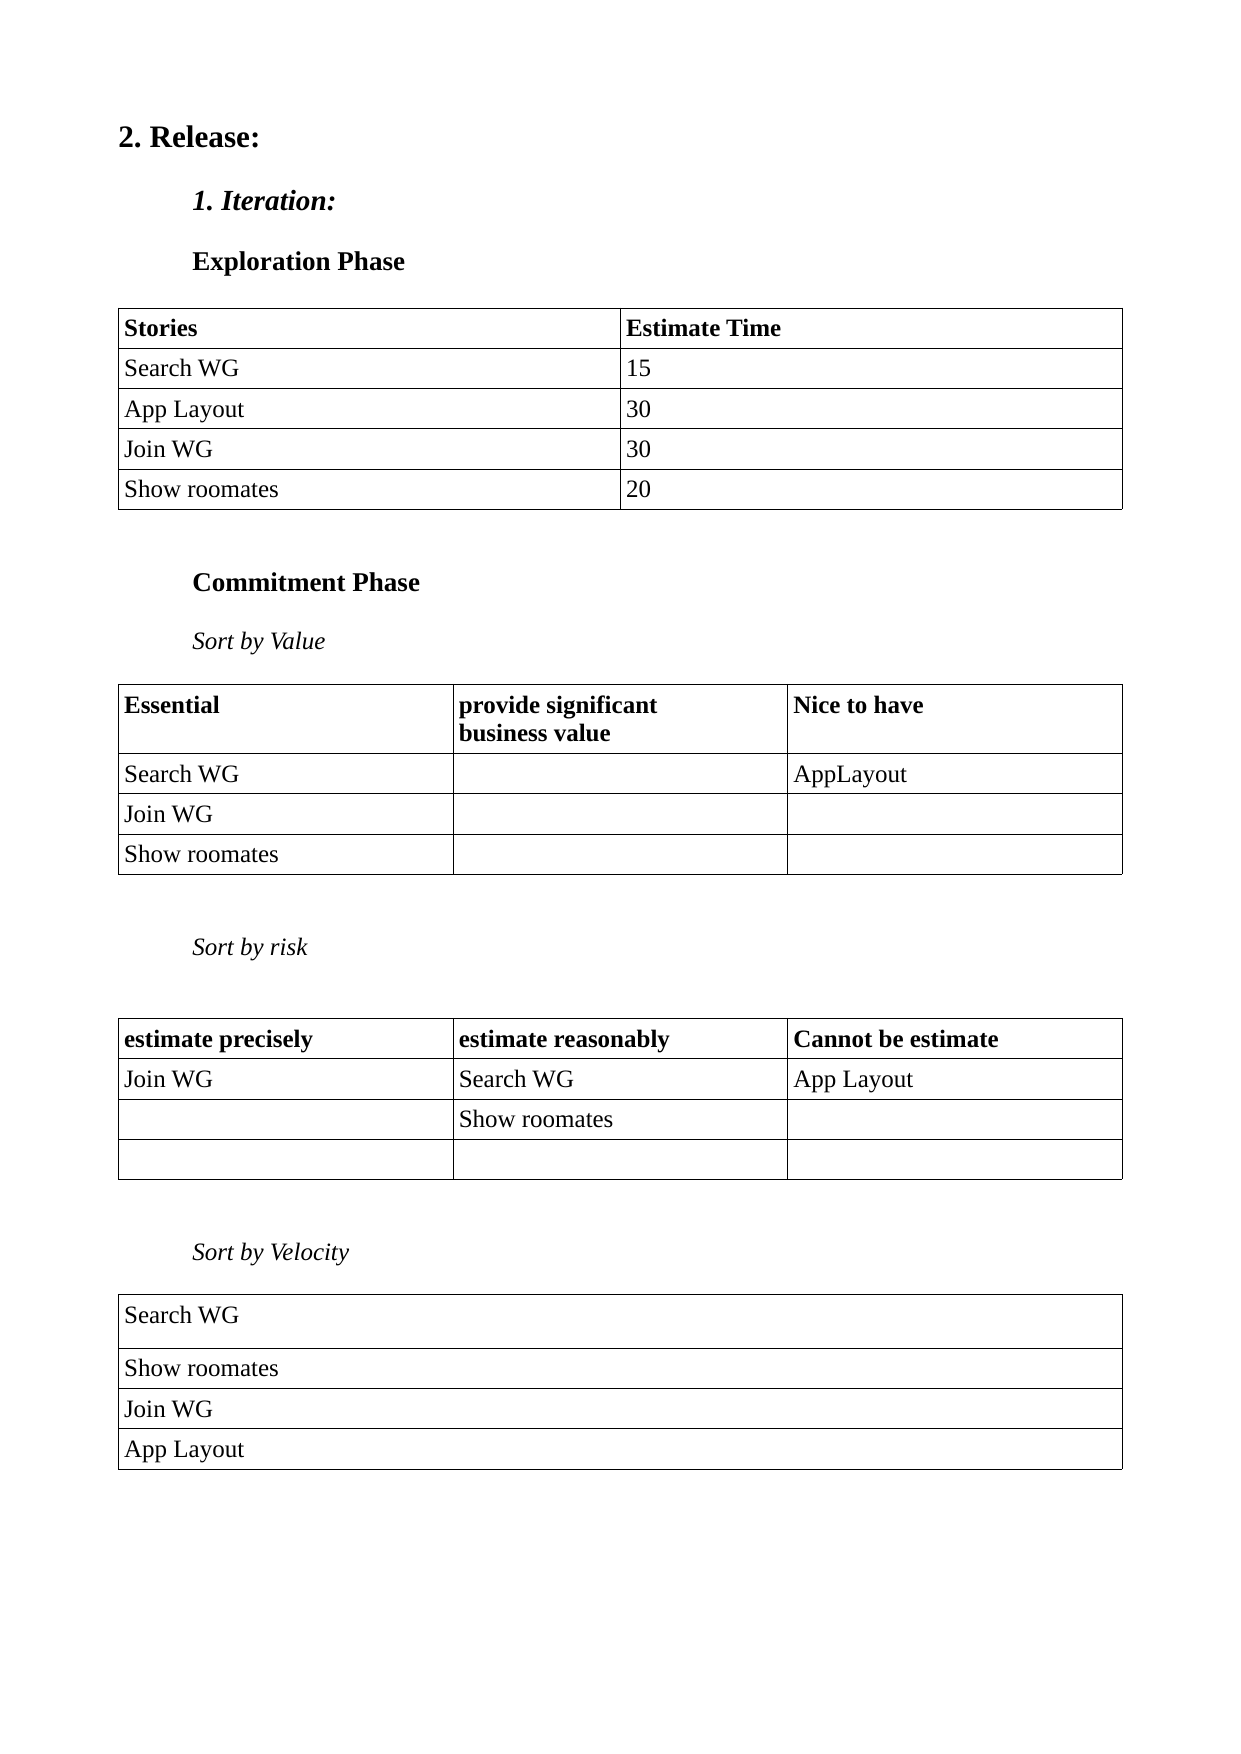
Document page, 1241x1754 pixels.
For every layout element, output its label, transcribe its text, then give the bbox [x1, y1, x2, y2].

table_cell 15 [621, 349, 1122, 388]
table_cell [788, 835, 1122, 874]
table_cell Show roomates [119, 470, 620, 509]
table_cell Show roomates [119, 835, 453, 874]
table_cell Search WG [454, 1059, 787, 1098]
table_cell Show roomates [454, 1100, 787, 1139]
text Sort by Value [118, 626, 1122, 655]
text Commitment Phase [118, 567, 1122, 598]
text Sort by Velocity [118, 1237, 1122, 1265]
table_cell Join WG [119, 429, 620, 469]
table_cell 20 [621, 470, 1122, 509]
table_header provide significant business value [454, 685, 787, 753]
table_header estimate reasonably [454, 1019, 787, 1058]
table_header Essential [119, 685, 453, 753]
table_cell App Layout [119, 389, 620, 428]
table_header Nice to have [788, 685, 1122, 753]
text 2. Release: [118, 118, 1122, 154]
table_cell Join WG [119, 794, 453, 834]
table_cell Join WG [119, 1059, 453, 1098]
table_header estimate precisely [119, 1019, 453, 1058]
table_cell [454, 794, 787, 834]
table_cell 30 [621, 389, 1122, 428]
table_cell [454, 835, 787, 874]
table_cell Join WG [119, 1389, 1122, 1428]
text 1. Iteration: [118, 183, 1122, 216]
table_cell AppLayout [788, 754, 1122, 793]
text Sort by risk [118, 932, 1122, 960]
table_header Estimate Time [621, 309, 1122, 348]
table_cell 30 [621, 429, 1122, 469]
table_cell Show roomates [119, 1349, 1122, 1388]
table_cell [788, 794, 1122, 834]
text Exploration Phase [118, 245, 1122, 276]
table_header Cannot be estimate [788, 1019, 1122, 1058]
table_header Search WG [119, 1295, 1122, 1348]
table_cell [119, 1100, 453, 1139]
table_cell Search WG [119, 349, 620, 388]
table_cell [788, 1100, 1122, 1139]
table_cell [788, 1140, 1122, 1179]
table_cell App Layout [119, 1429, 1122, 1468]
table_cell [454, 1140, 787, 1179]
table_header Stories [119, 309, 620, 348]
table_cell [119, 1140, 453, 1179]
table_cell App Layout [788, 1059, 1122, 1098]
table_cell [454, 754, 787, 793]
table_cell Search WG [119, 754, 453, 793]
